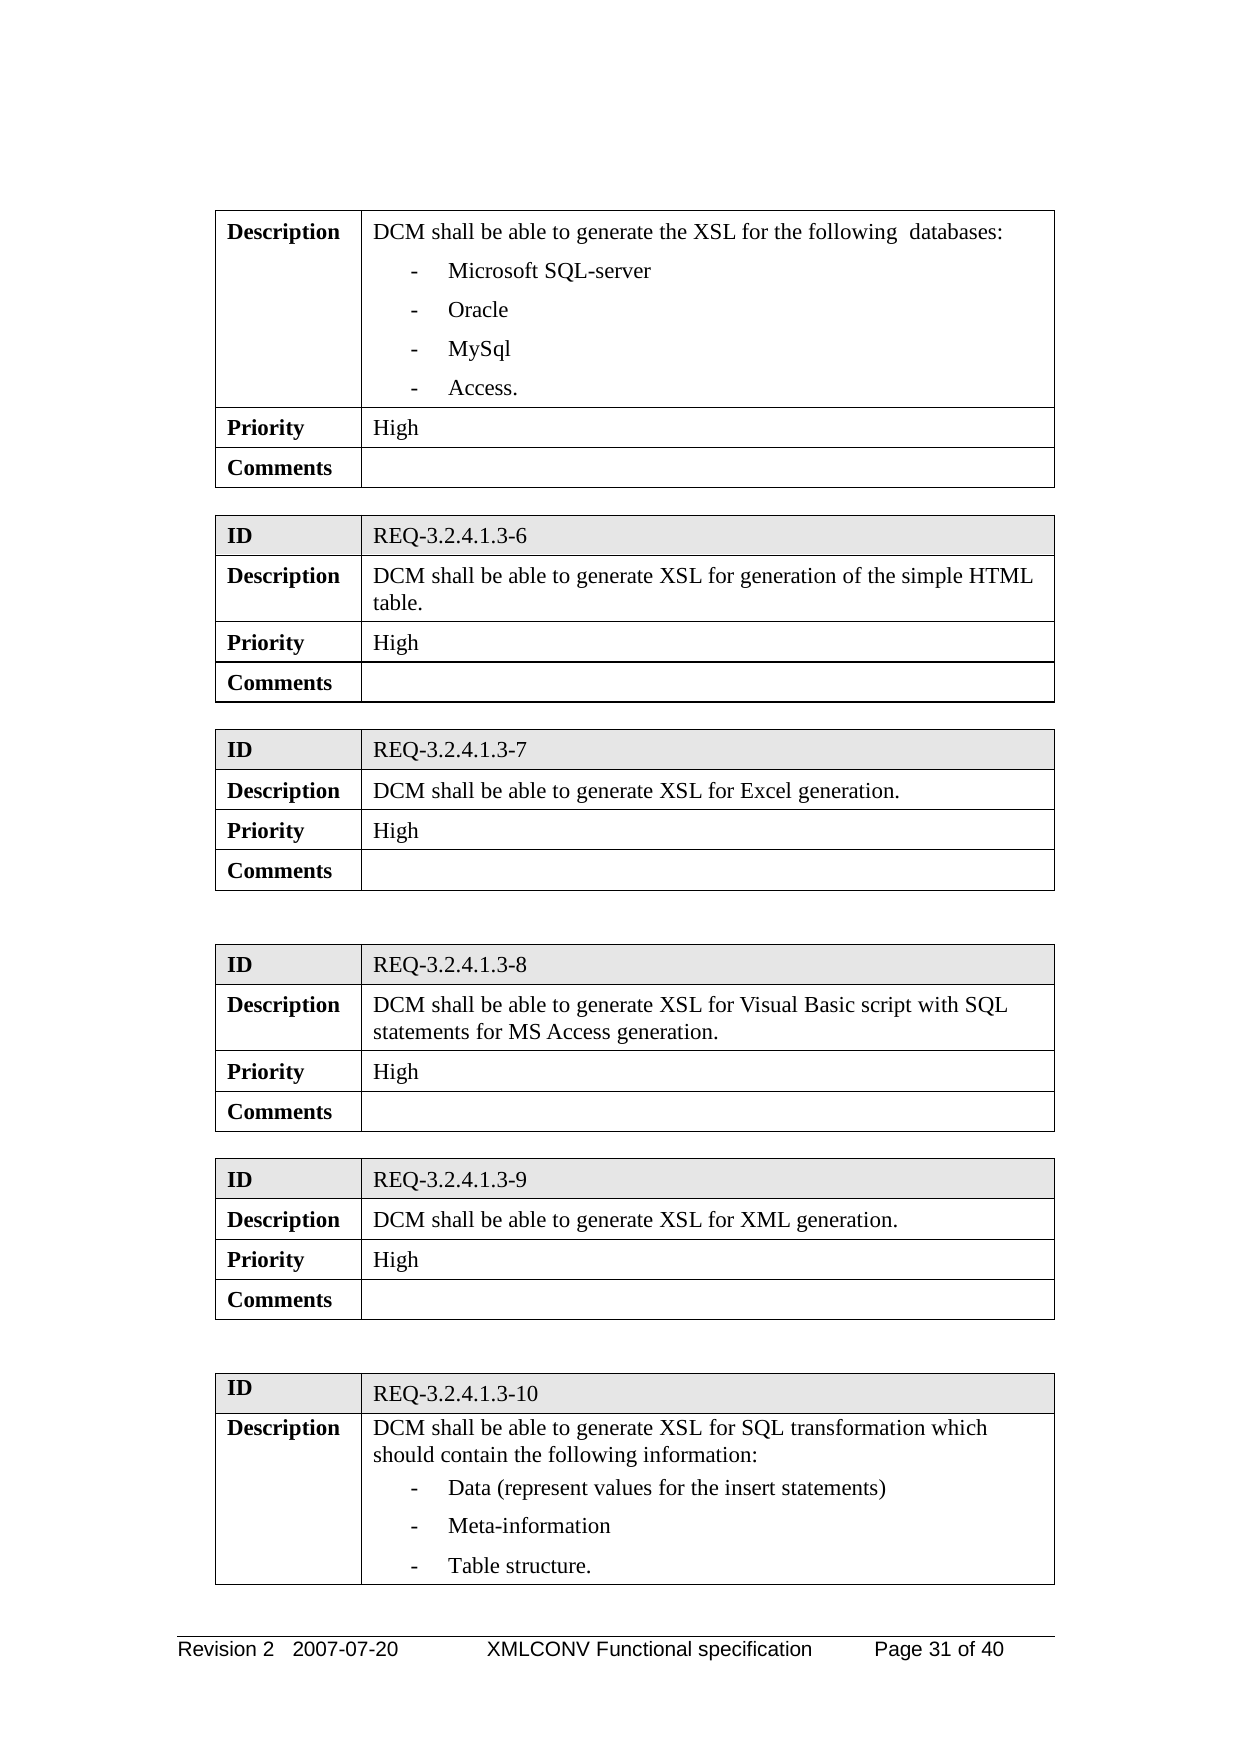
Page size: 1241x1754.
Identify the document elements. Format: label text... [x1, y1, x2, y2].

table_cell [362, 448, 1054, 487]
table_cell Description [216, 211, 361, 407]
table_cell Comments [216, 663, 361, 701]
table_header REQ-3.2.4.1.3-8 [362, 945, 1054, 984]
table_cell Priority [216, 810, 361, 849]
table_cell Comments [216, 850, 361, 889]
table_cell [362, 1092, 1054, 1131]
table_cell Comments [216, 448, 361, 487]
table_cell Priority [216, 622, 361, 661]
table_cell Priority [216, 1240, 361, 1278]
table_cell DCM shall be able to generate XSL for Excel generation. [362, 770, 1054, 809]
table_header ID [216, 1159, 361, 1198]
table_cell High [362, 1051, 1054, 1091]
table_cell Description [216, 1414, 361, 1584]
table_header REQ-3.2.4.1.3-7 [362, 730, 1054, 769]
table_cell Comments [216, 1092, 361, 1131]
table_cell Priority [216, 1051, 361, 1091]
table_header ID [216, 516, 361, 554]
table_cell High [362, 622, 1054, 661]
table_header REQ-3.2.4.1.3-9 [362, 1159, 1054, 1198]
table_cell [362, 663, 1054, 701]
table_cell High [362, 1240, 1054, 1278]
table_cell Priority [216, 408, 361, 447]
table_header REQ-3.2.4.1.3-6 [362, 516, 1054, 554]
table_cell High [362, 810, 1054, 849]
table_cell High [362, 408, 1054, 447]
table_cell DCM shall be able to generate XSL for Visual Basic script with SQL statements for MS Access generation. [362, 985, 1054, 1050]
table_header ID [216, 730, 361, 769]
table_cell Description [216, 556, 361, 621]
table_header REQ-3.2.4.1.3-10 [362, 1374, 1054, 1413]
table_cell [362, 1280, 1054, 1319]
table_cell DCM shall be able to generate XSL for XML generation. [362, 1199, 1054, 1238]
table_cell DCM shall be able to generate the XSL for the following databases: Microsoft SQL-server Oracle MySql Access. [362, 211, 1054, 407]
table_cell Description [216, 1199, 361, 1238]
table_header ID [216, 945, 361, 984]
table_cell Comments [216, 1280, 361, 1319]
table_header ID [216, 1374, 361, 1413]
table_cell [362, 850, 1054, 889]
table_cell Description [216, 985, 361, 1050]
table_cell Description [216, 770, 361, 809]
table_cell DCM shall be able to generate XSL for generation of the simple HTML table. [362, 556, 1054, 621]
table_cell DCM shall be able to generate XSL for SQL transformation which should contain the following information: Data (represent values for the insert statements) Meta-information Table structure. [362, 1414, 1054, 1584]
